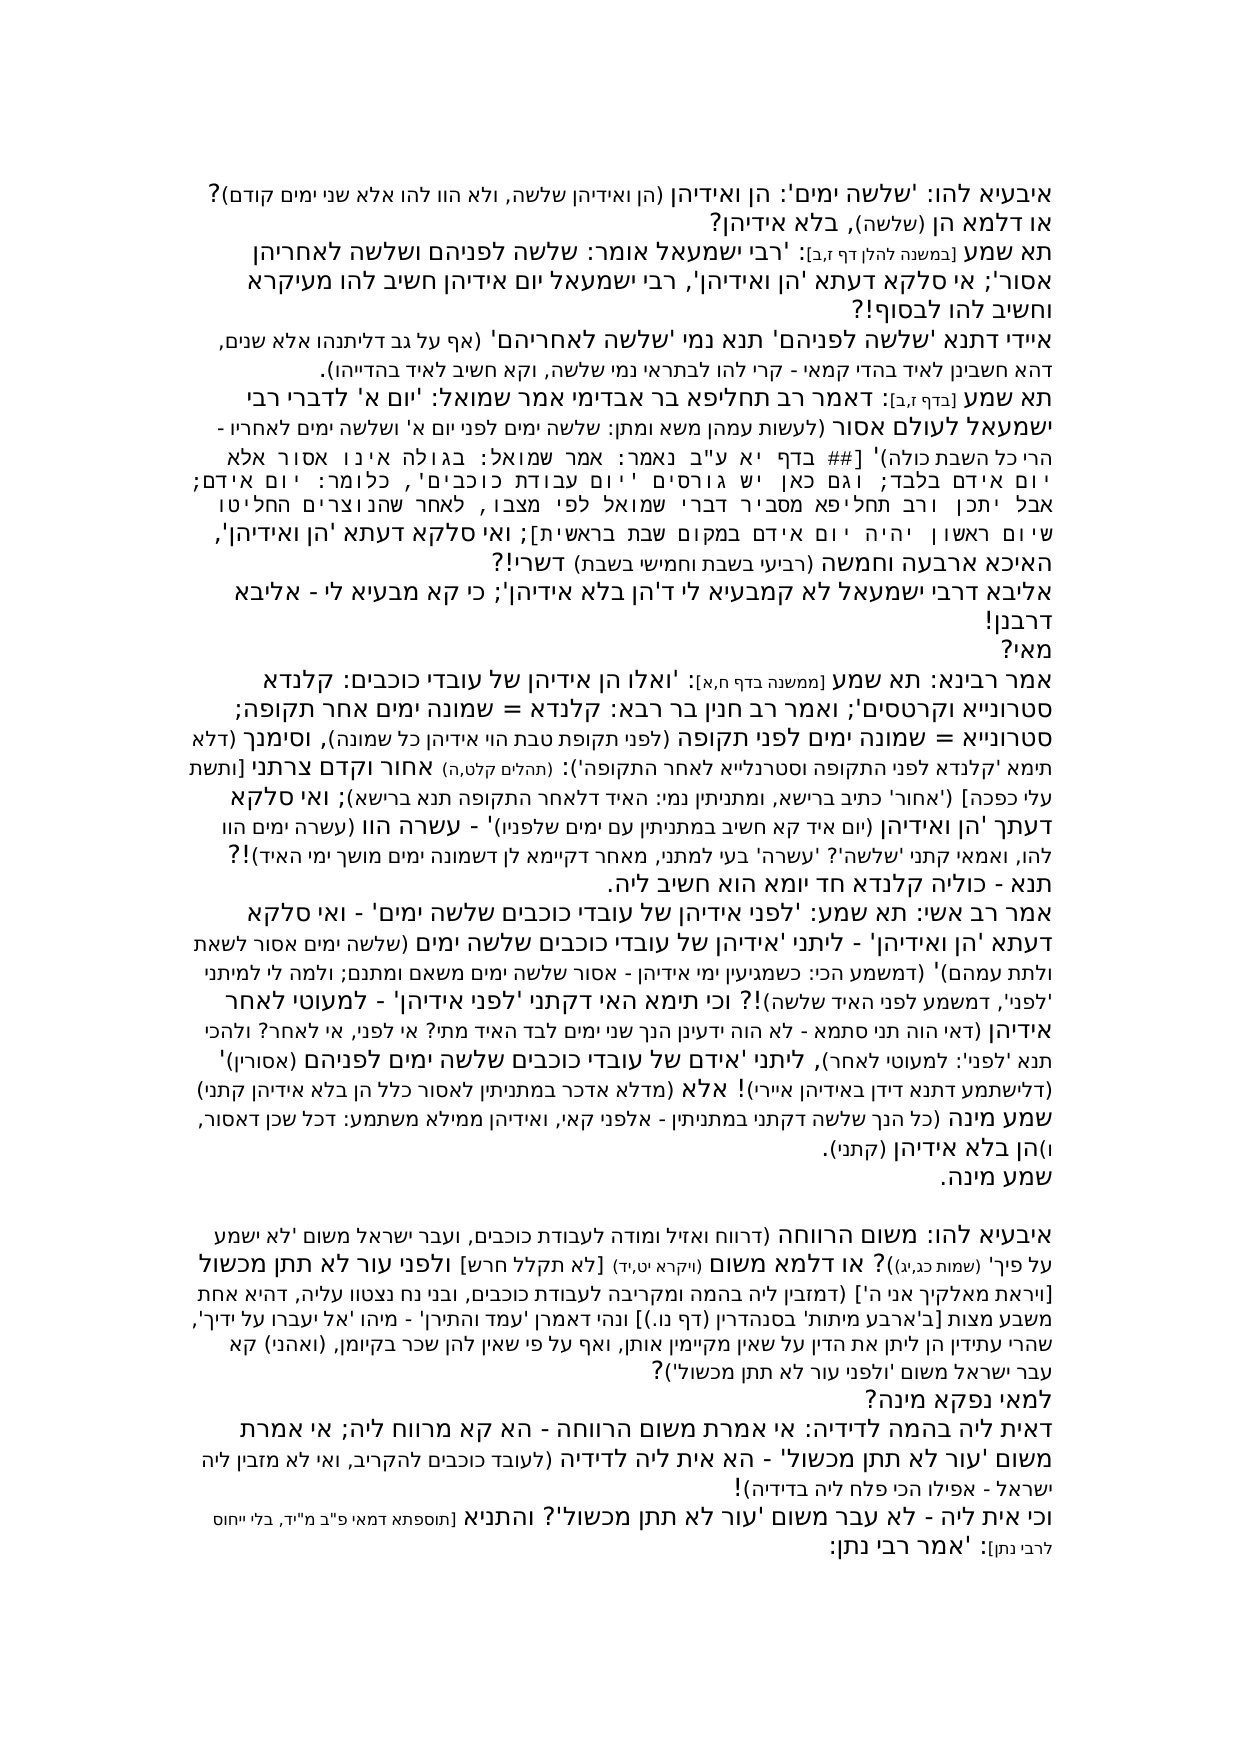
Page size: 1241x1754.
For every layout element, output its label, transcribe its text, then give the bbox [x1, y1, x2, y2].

text איבעיא להו: 'שלשה ימים': הן ואידיהן (הן ואידיהן שלשה, ולא הוו להו אלא שני ימים קודם)? או דלמא הן (שלשה), בלא אידיהן? [187, 179, 1053, 237]
text אליבא דרבי ישמעאל לא קמבעיא לי ד'הן בלא אידיהן'; כי קא מבעיא לי - אליבא דרבנן! [187, 577, 1053, 636]
text מאי? [187, 636, 1053, 665]
text וכי אית ליה - לא עבר משום 'עור לא תתן מכשול'? והתניא [תוספתא דמאי פ"ב מ"יד, בלי ייחוס לרבי נתן]: 'אמר רבי נתן: [187, 1502, 1053, 1561]
text איבעיא להו: משום הרווחה (דרווח ואזיל ומודה לעבודת כוכבים, ועבר ישראל משום 'לא ישמע על פיך' (שמות כג,יג))? או דלמא משום (ויקרא יט,יד) [לא תקלל חרש] ולפני עור לא תתן מכשול [ויראת מאלקיך אני ה'] (דמזבין ליה בהמה ומקריבה לעבודת כוכבים, ובני נח נצטוו עליה, דהיא אחת משבע מצות [ב'ארבע מיתות' בסנהדרין (דף נו.)] ונהי דאמרן 'עמד והתירן' - מיהו 'אל יעברו על ידיך', שהרי עתידין הן ליתן את הדין על שאין מקיימין אותן, ואף על פי שאין להן שכר בקיומן, (ואהני) קא עבר ישראל משום 'ולפני עור לא תתן מכשול')? [187, 1220, 1053, 1385]
text תא שמע [בדף ז,ב]: דאמר רב תחליפא בר אבדימי אמר שמואל: 'יום א' לדברי רבי ישמעאל לעולם אסור (לעשות עמהן משא ומתן: שלשה ימים לפני יום א' ושלשה ימים לאחריו - הרי כל השבת כולה)' [## בדף יא ע"ב נאמר: אמר שמואל: בגולה אינו אסור אלא יום אידם בלבד; וגם כאן יש גורסים 'יום עבודת כוכבים', כלומר: יום אידם; אבל יתכן ורב תחליפא מסביר דברי שמואל לפי מצבו, לאחר שהנוצרים החליטו שיום ראשון יהיה יום אידם במקום שבת בראשית]; ואי סלקא דעתא 'הן ואידיהן', האיכא ארבעה וחמשה (רביעי בשבת וחמישי בשבת) דשרי!? [187, 383, 1053, 577]
text שמע מינה. [187, 1162, 1053, 1191]
text דאית ליה בהמה לדידיה: אי אמרת משום הרווחה - הא קא מרווח ליה; אי אמרת משום 'עור לא תתן מכשול' - הא אית ליה לדידיה (לעובד כוכבים להקריב, ואי לא מזבין ליה ישראל - אפילו הכי פלח ליה בדידיה)! [187, 1414, 1053, 1502]
text איידי דתנא 'שלשה לפניהם' תנא נמי 'שלשה לאחריהם' (אף על גב דליתנהו אלא שנים, דהא חשבינן לאיד בהדי קמאי - קרי להו לבתראי נמי שלשה, וקא חשיב לאיד בהדייהו). [187, 325, 1053, 383]
text תנא - כוליה קלנדא חד יומא הוא חשיב ליה. [187, 869, 1053, 899]
text תא שמע [במשנה להלן דף ז,ב]: 'רבי ישמעאל אומר: שלשה לפניהם ושלשה לאחריהן אסור'; אי סלקא דעתא 'הן ואידיהן', רבי ישמעאל יום אידיהן חשיב להו מעיקרא וחשיב להו לבסוף!? [187, 237, 1053, 325]
text אמר רבינא: תא שמע [ממשנה בדף ח,א]: 'ואלו הן אידיהן של עובדי כוכבים: קלנדא סטרונייא וקרטסים'; ואמר רב חנין בר רבא: קלנדא = שמונה ימים אחר תקופה; סטרונייא = שמונה ימים לפני תקופה (לפני תקופת טבת הוי אידיהן כל שמונה), וסימנך (דלא תימא 'קלנדא לפני התקופה וסטרנלייא לאחר התקופה'): (תהלים קלט,ה) אחור וקדם צרתני [ותשת עלי כפכה] ('אחור' כתיב ברישא, ומתניתין נמי: האיד דלאחר התקופה תנא ברישא); ואי סלקא דעתך 'הן ואידיהן (יום איד קא חשיב במתניתין עם ימים שלפניו)' - עשרה הוו (עשרה ימים הוו להו, ואמאי קתני 'שלשה'? 'עשרה' בעי למתני, מאחר דקיימא לן דשמונה ימים מושך ימי האיד)!? [187, 665, 1053, 869]
text אמר רב אשי: תא שמע: 'לפני אידיהן של עובדי כוכבים שלשה ימים' - ואי סלקא דעתא 'הן ואידיהן' - ליתני 'אידיהן של עובדי כוכבים שלשה ימים (שלשה ימים אסור לשאת ולתת עמהם)' (דמשמע הכי: כשמגיעין ימי אידיהן - אסור שלשה ימים משאם ומתנם; ולמה לי למיתני 'לפני', דמשמע לפני האיד שלשה)!? וכי תימא האי דקתני 'לפני אידיהן' - למעוטי לאחר אידיהן (דאי הוה תני סתמא - לא הוה ידעינן הנך שני ימים לבד האיד מתי? אי לפני, אי לאחר? ולהכי תנא 'לפני': למעוטי לאחר), ליתני 'אידם של עובדי כוכבים שלשה ימים לפניהם (אסורין)' (דלישתמע דתנא דידן באידיהן איירי)! אלא (מדלא אדכר במתניתין לאסור כלל הן בלא אידיהן קתני) שמע מינה (כל הנך שלשה דקתני במתניתין - אלפני קאי, ואידיהן ממילא משתמע: דכל שכן דאסור, ו)הן בלא אידיהן (קתני). [187, 899, 1053, 1162]
text למאי נפקא מינה? [187, 1385, 1053, 1414]
